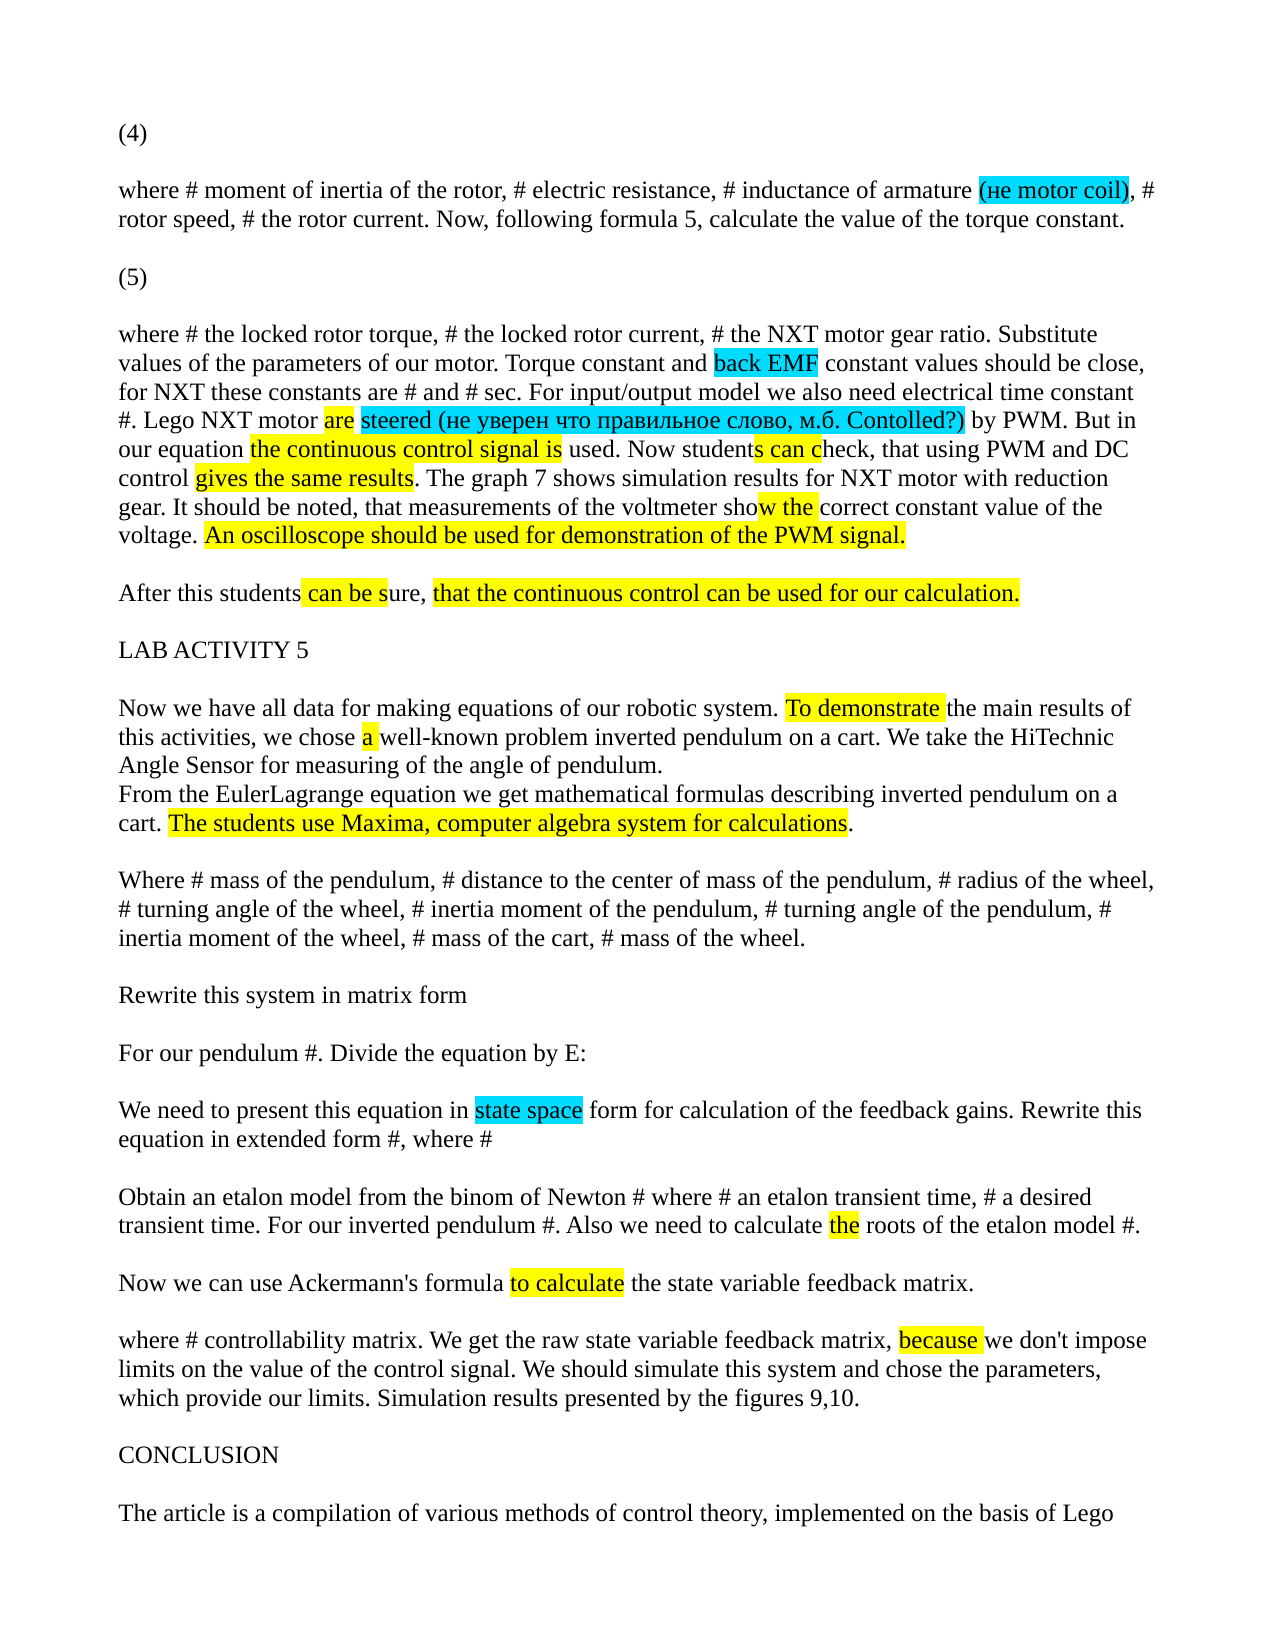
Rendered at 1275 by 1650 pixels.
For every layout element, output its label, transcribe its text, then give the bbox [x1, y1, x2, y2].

text where # controllability matrix. We get the raw state variable feedback matrix, because we don't impose limits on the value of the control signal. We should simulate this system and chose the parameters, which provide our limits. Simulation results presented by the figures 9,10. [118, 1326, 1157, 1412]
text Now we can use Ackermann's formula to calculate the state variable feedback matrix. [118, 1268, 1157, 1297]
text From the EulerLagrange equation we get mathematical formulas describing inverted pendulum on a cart. The students use Maxima, computer algebra system for calculations. [118, 779, 1157, 837]
text where # the locked rotor torque, # the locked rotor current, # the NXT motor gear ratio. Substitute values of the parameters of our motor. Torque constant and back EMF constant values should be close, for NXT these constants are # and # sec. For input/output model we also need electrical time constant #. Lego NXT motor are steered (не уверен что правильное слово, м.б. Contolled?) by PWM. But in our equation the continuous control signal is used. Now students can check, that using PWM and DC control gives the same results. The graph 7 shows simulation results for NXT motor with reduction gear. It should be noted, that measurements of the voltmeter show the correct constant value of the voltage. An oscilloscope should be used for demonstration of the PWM signal. [118, 319, 1157, 549]
text where # moment of inertia of the rotor, # electric resistance, # inductance of armature (не motor coil), # rotor speed, # the rotor current. Now, following formula 5, calculate the value of the torque constant. [118, 176, 1157, 233]
text For our pendulum #. Divide the equation by E: [118, 1038, 1157, 1067]
text We need to present this equation in state space form for calculation of the feedback gains. Rewrite this equation in extended form #, where # [118, 1096, 1157, 1153]
text After this students can be sure, that the continuous control can be used for our calculation. [118, 578, 1157, 607]
text (5) [118, 262, 1157, 291]
text Where # mass of the pendulum, # distance to the center of mass of the pendulum, # radius of the wheel, # turning angle of the wheel, # inertia moment of the pendulum, # turning angle of the pendulum, # inertia moment of the wheel, # mass of the cart, # mass of the wheel. [118, 866, 1157, 952]
text Now we have all data for making equations of our robotic system. To demonstrate the main results of this activities, we chose a well-known problem inverted pendulum on a cart. We take the HiTechnic Angle Sensor for measuring of the angle of pendulum. [118, 693, 1157, 779]
text Rewrite this system in matrix form [118, 981, 1157, 1009]
text CONCLUSION [118, 1441, 1157, 1469]
text The article is a compilation of various methods of control theory, implemented on the basis of Lego [118, 1498, 1157, 1527]
text (4) [118, 118, 1157, 147]
text LAB ACTIVITY 5 [118, 636, 1157, 664]
text Obtain an etalon model from the binom of Newton # where # an etalon transient time, # a desired transient time. For our inverted pendulum #. Also we need to calculate the roots of the etalon model #. [118, 1182, 1157, 1239]
